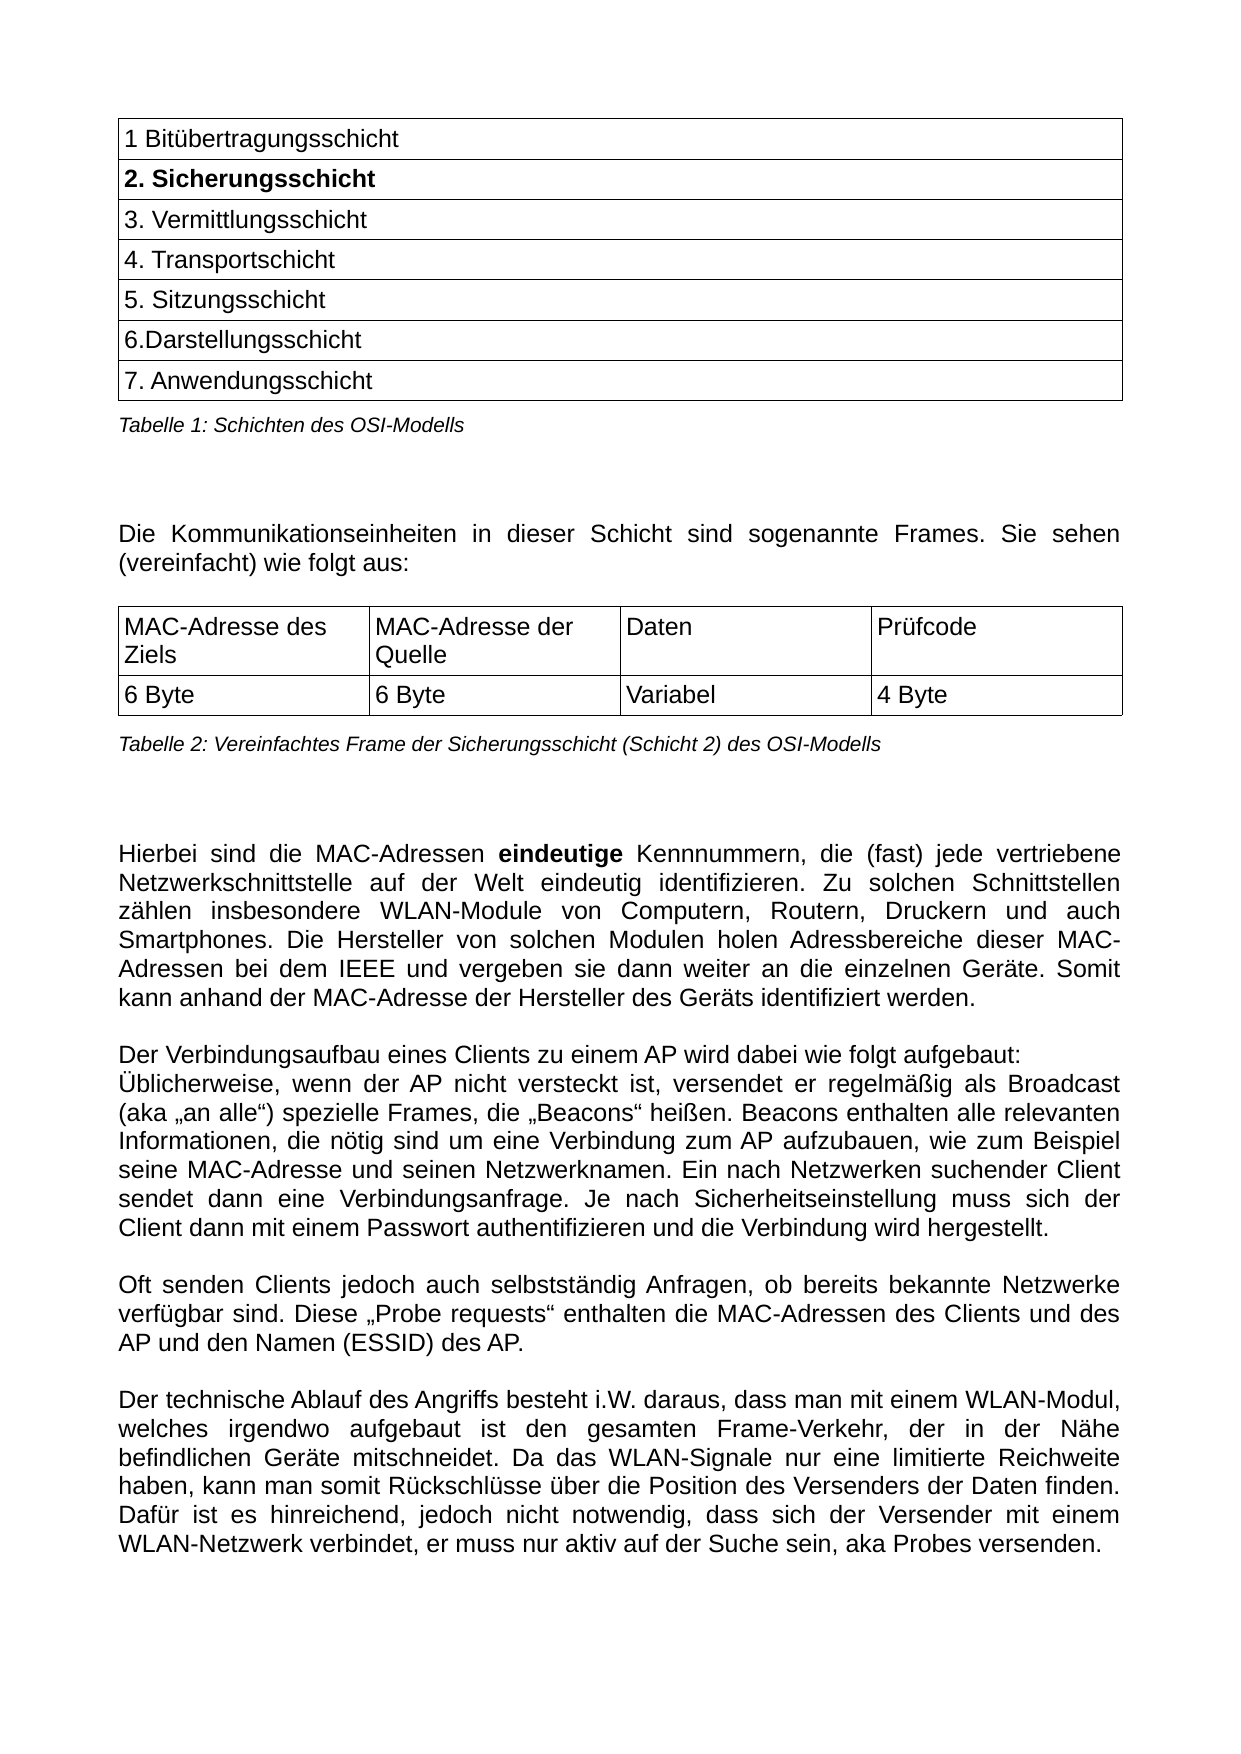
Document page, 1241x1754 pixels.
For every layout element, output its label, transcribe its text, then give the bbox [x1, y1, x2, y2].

table_cell 7. Anwendungsschicht [119, 361, 1122, 400]
text Tabelle 1: Schichten des OSI-Modells [118, 413, 1122, 437]
text Der Verbindungsaufbau eines Clients zu einem AP wird dabei wie folgt aufgebaut: [118, 1040, 1122, 1069]
table_cell 5. Sitzungsschicht [119, 280, 1122, 320]
table_cell 6.Darstellungsschicht [119, 321, 1122, 360]
table_cell 6 Byte [370, 676, 620, 715]
text Hierbei sind die MAC-Adressen eindeutige Kennnummern, die (fast) jede vertriebene Netzwerkschnittstelle auf der Welt eindeutig identifizieren. Zu solchen Schnittstellen zählen insbesondere WLAN-Module von Computern, Routern, Druckern und auch Smartphones. Die Hersteller von solchen Modulen holen Adressbereiche dieser MAC-Adressen bei dem IEEE und vergeben sie dann weiter an die einzelnen Geräte. Somit kann anhand der MAC-Adresse der Hersteller des Geräts identifiziert werden. [118, 839, 1122, 1011]
table_cell 4 Byte [872, 676, 1122, 715]
text Der technische Ablauf des Angriffs besteht i.W. daraus, dass man mit einem WLAN-Modul, welches irgendwo aufgebaut ist den gesamten Frame-Verkehr, der in der Nähe befindlichen Geräte mitschneidet. Da das WLAN-Signale nur eine limitierte Reichweite haben, kann man somit Rückschlüsse über die Position des Versenders der Daten finden. Dafür ist es hinreichend, jedoch nicht notwendig, dass sich der Versender mit einem WLAN-Netzwerk verbindet, er muss nur aktiv auf der Suche sein, aka Probes versenden. [118, 1385, 1122, 1558]
table_header MAC-Adresse des Ziels [119, 607, 369, 675]
text Oft senden Clients jedoch auch selbstständig Anfragen, ob bereits bekannte Netzwerke verfügbar sind. Diese „Probe requests“ enthalten die MAC-Adressen des Clients und des AP und den Namen (ESSID) des AP. [118, 1270, 1122, 1356]
table_cell 2. Sicherungsschicht [119, 160, 1122, 199]
table_cell Variabel [621, 676, 871, 715]
table_cell 3. Vermittlungsschicht [119, 200, 1122, 239]
table_cell 6 Byte [119, 676, 369, 715]
table_header Daten [621, 607, 871, 675]
table_header Prüfcode [872, 607, 1122, 675]
text Die Kommunikationseinheiten in dieser Schicht sind sogenannte Frames. Sie sehen (vereinfacht) wie folgt aus: [118, 519, 1122, 577]
text Üblicherweise, wenn der AP nicht versteckt ist, versendet er regelmäßig als Broadcast (aka „an alle“) spezielle Frames, die „Beacons“ heißen. Beacons enthalten alle relevanten Informationen, die nötig sind um eine Verbindung zum AP aufzubauen, wie zum Beispiel seine MAC-Adresse und seinen Netzwerknamen. Ein nach Netzwerken suchender Client sendet dann eine Verbindungsanfrage. Je nach Sicherheitseinstellung muss sich der Client dann mit einem Passwort authentifizieren und die Verbindung wird hergestellt. [118, 1069, 1122, 1241]
table_header 1 Bitübertragungsschicht [119, 119, 1122, 158]
table_cell 4. Transportschicht [119, 240, 1122, 279]
text Tabelle 2: Vereinfachtes Frame der Sicherungsschicht (Schicht 2) des OSI-Modells [118, 728, 1122, 756]
table_header MAC-Adresse der Quelle [370, 607, 620, 675]
